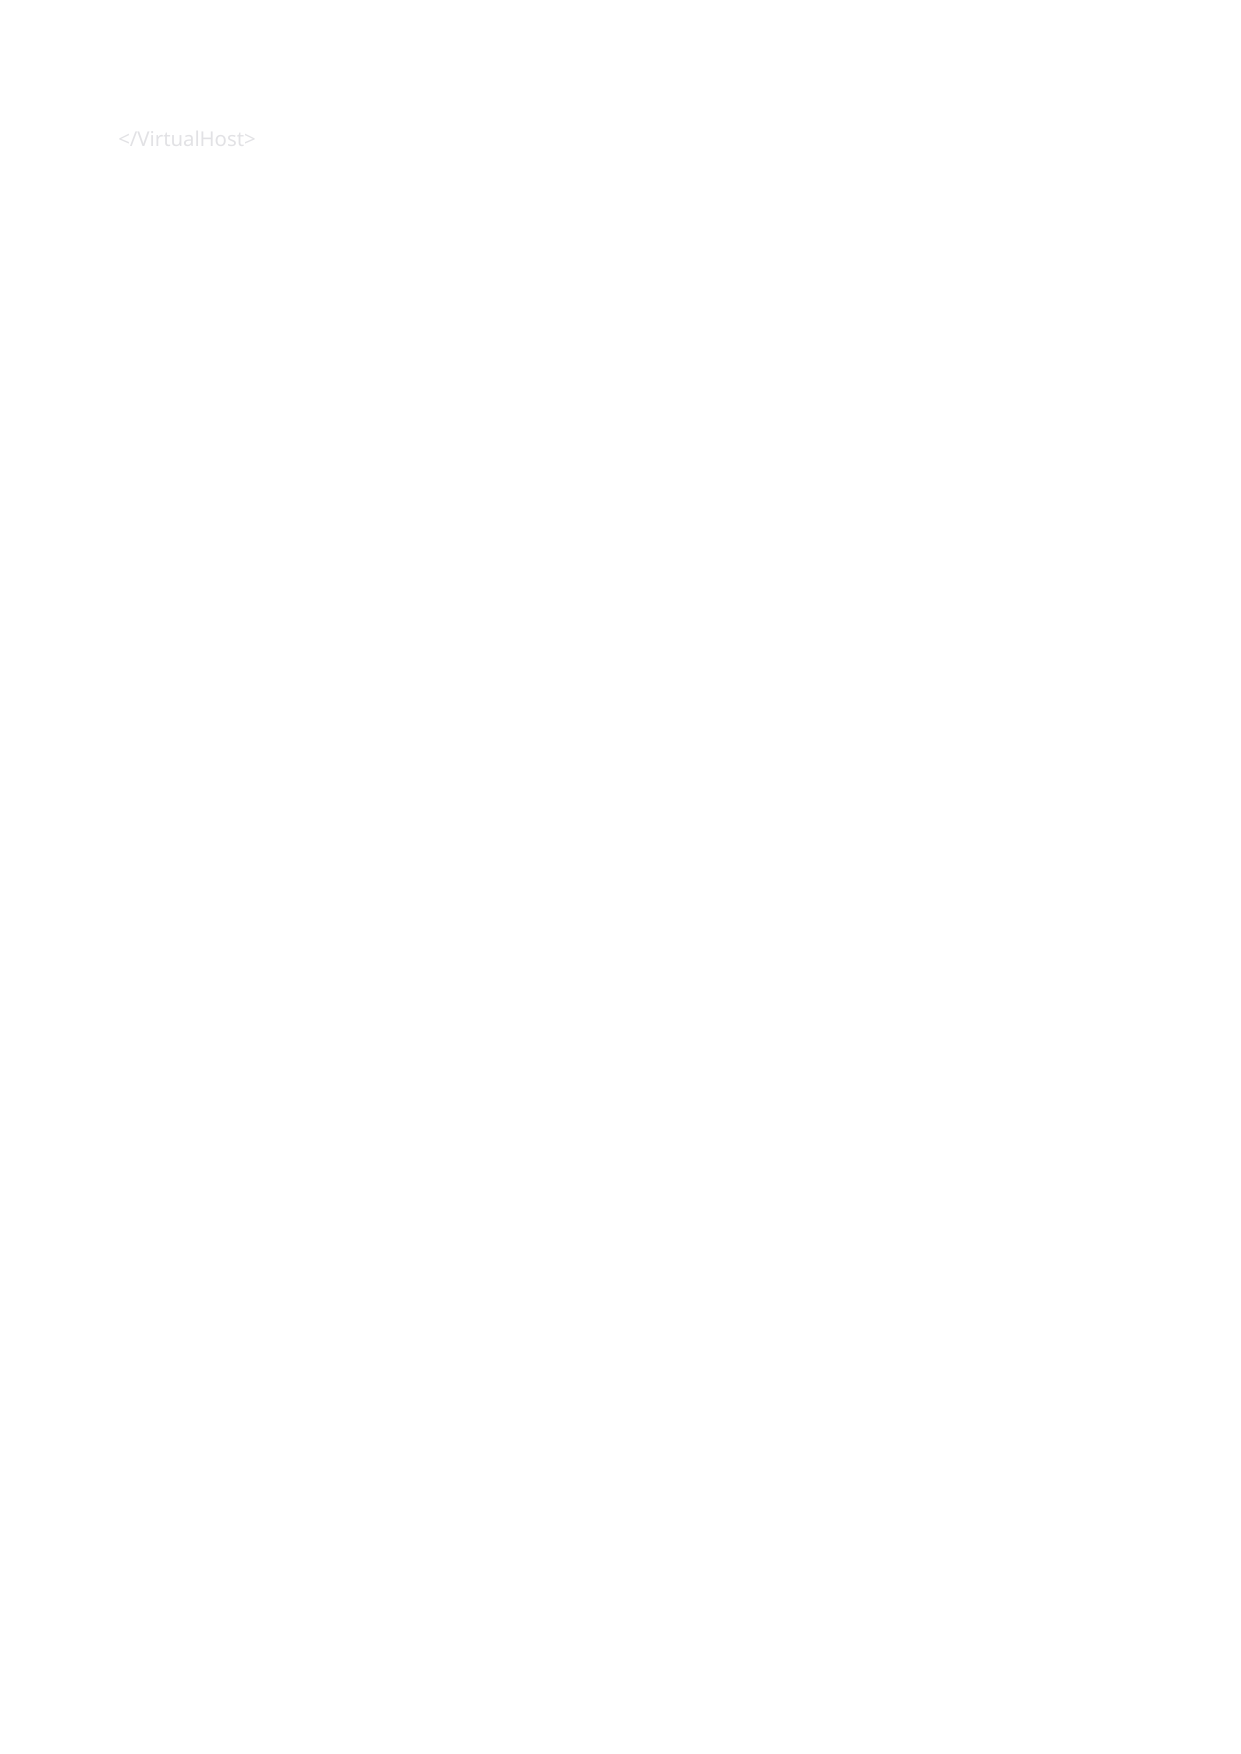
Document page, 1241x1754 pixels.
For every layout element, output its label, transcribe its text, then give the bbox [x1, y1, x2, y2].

text </VirtualHost> [118, 118, 1122, 152]
